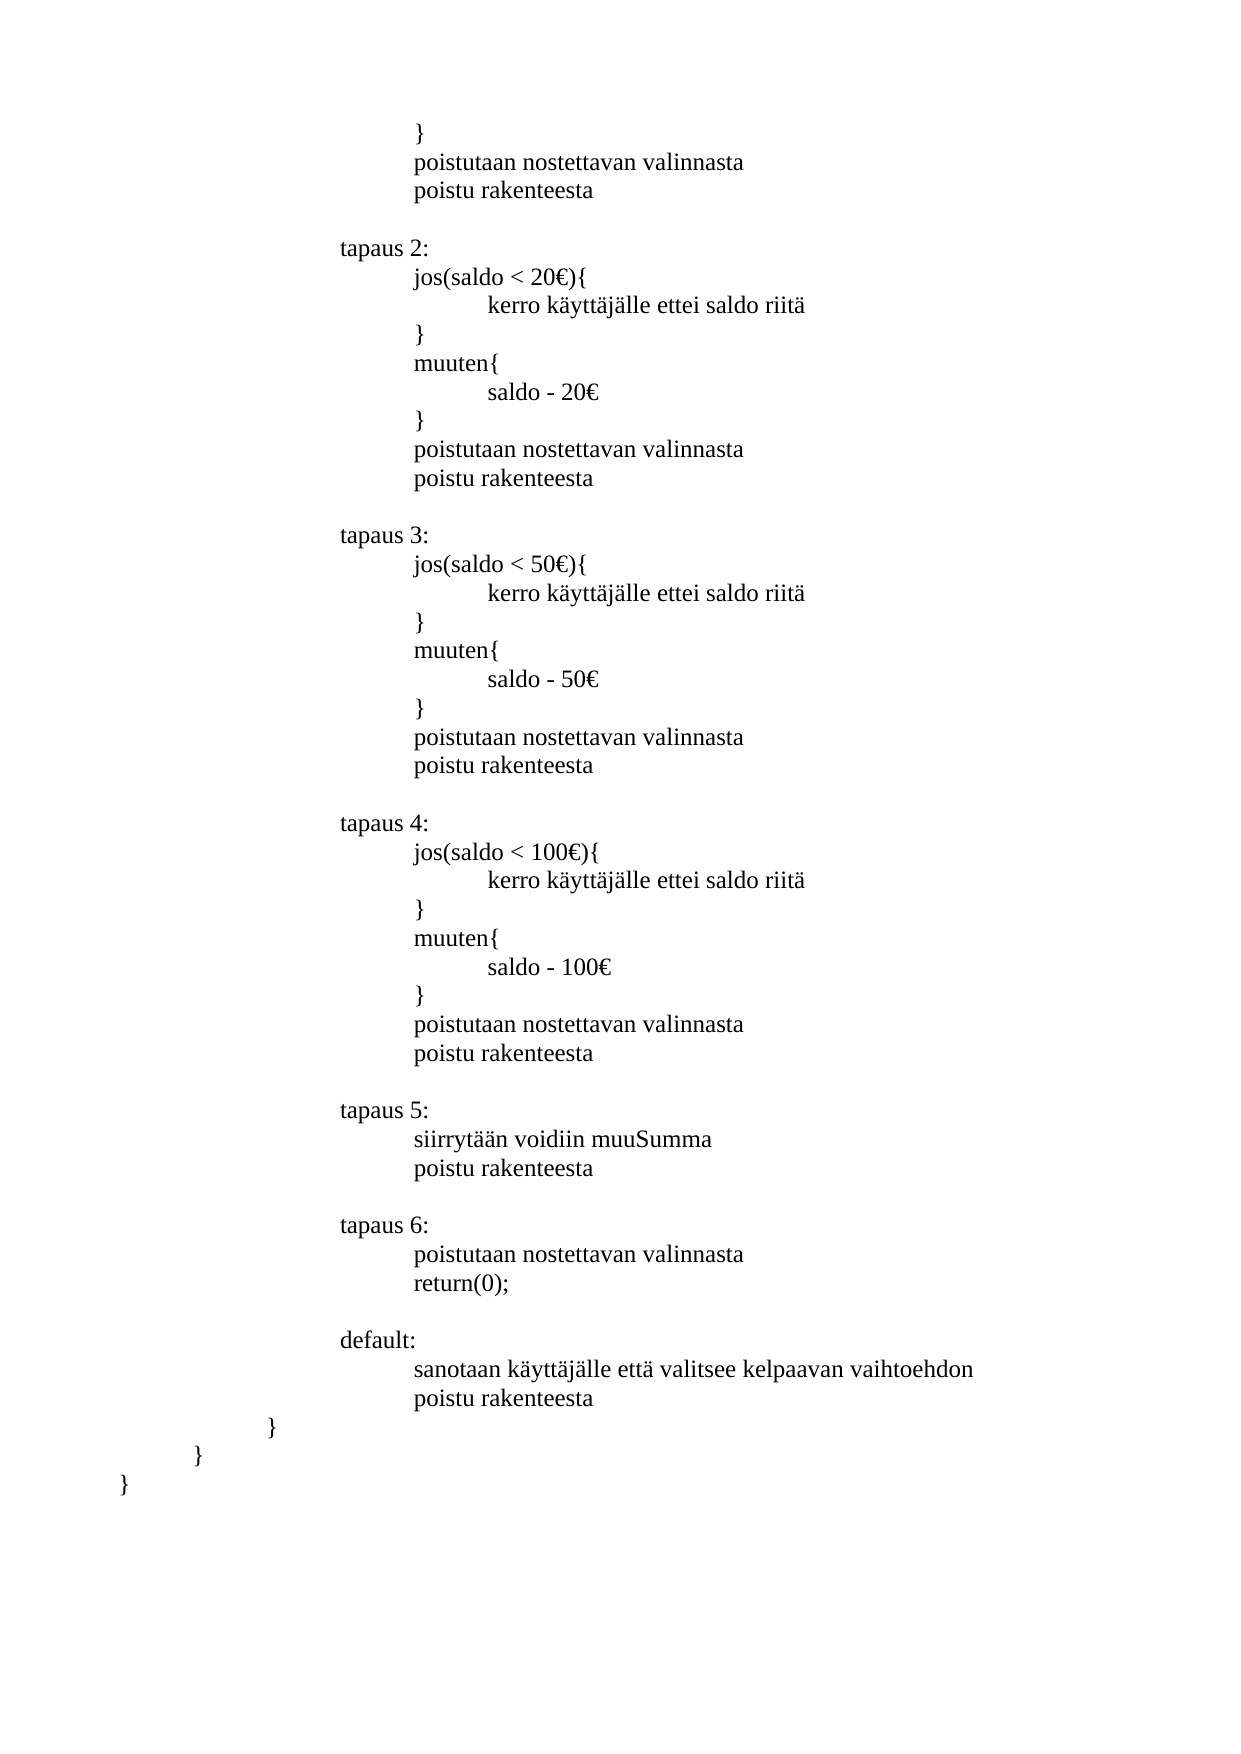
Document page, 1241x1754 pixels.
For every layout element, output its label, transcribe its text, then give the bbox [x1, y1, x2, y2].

text saldo - 100€ [118, 952, 1122, 981]
text poistu rakenteesta [118, 463, 1122, 492]
text jos(saldo < 50€){ [118, 549, 1122, 578]
text jos(saldo < 20€){ [118, 262, 1122, 291]
text } [118, 981, 1122, 1009]
text kerro käyttäjälle ettei saldo riitä [118, 291, 1122, 319]
text kerro käyttäjälle ettei saldo riitä [118, 866, 1122, 894]
text tapaus 2: [118, 233, 1122, 262]
text tapaus 5: [118, 1096, 1122, 1124]
text saldo - 50€ [118, 664, 1122, 693]
text default: [118, 1326, 1122, 1354]
text } [118, 118, 1122, 147]
text tapaus 4: [118, 808, 1122, 837]
text return(0); [118, 1268, 1122, 1297]
text poistutaan nostettavan valinnasta [118, 722, 1122, 751]
text poistu rakenteesta [118, 1153, 1122, 1182]
text tapaus 6: [118, 1211, 1122, 1239]
text poistutaan nostettavan valinnasta [118, 147, 1122, 176]
text muuten{ [118, 923, 1122, 952]
text } [118, 406, 1122, 434]
text poistu rakenteesta [118, 176, 1122, 204]
text } [118, 1412, 1122, 1441]
text saldo - 20€ [118, 377, 1122, 406]
text } [118, 1469, 1122, 1498]
text poistutaan nostettavan valinnasta [118, 434, 1122, 463]
text } [118, 1441, 1122, 1469]
text poistutaan nostettavan valinnasta [118, 1239, 1122, 1268]
text siirrytään voidiin muuSumma [118, 1124, 1122, 1153]
text } [118, 894, 1122, 923]
text tapaus 3: [118, 521, 1122, 549]
text } [118, 319, 1122, 348]
text } [118, 607, 1122, 636]
text poistu rakenteesta [118, 751, 1122, 779]
text muuten{ [118, 348, 1122, 377]
text muuten{ [118, 636, 1122, 664]
text } [118, 693, 1122, 722]
text kerro käyttäjälle ettei saldo riitä [118, 578, 1122, 607]
text poistutaan nostettavan valinnasta [118, 1009, 1122, 1038]
text jos(saldo < 100€){ [118, 837, 1122, 866]
text poistu rakenteesta [118, 1038, 1122, 1067]
text poistu rakenteesta [118, 1383, 1122, 1412]
text sanotaan käyttäjälle että valitsee kelpaavan vaihtoehdon [118, 1354, 1122, 1383]
